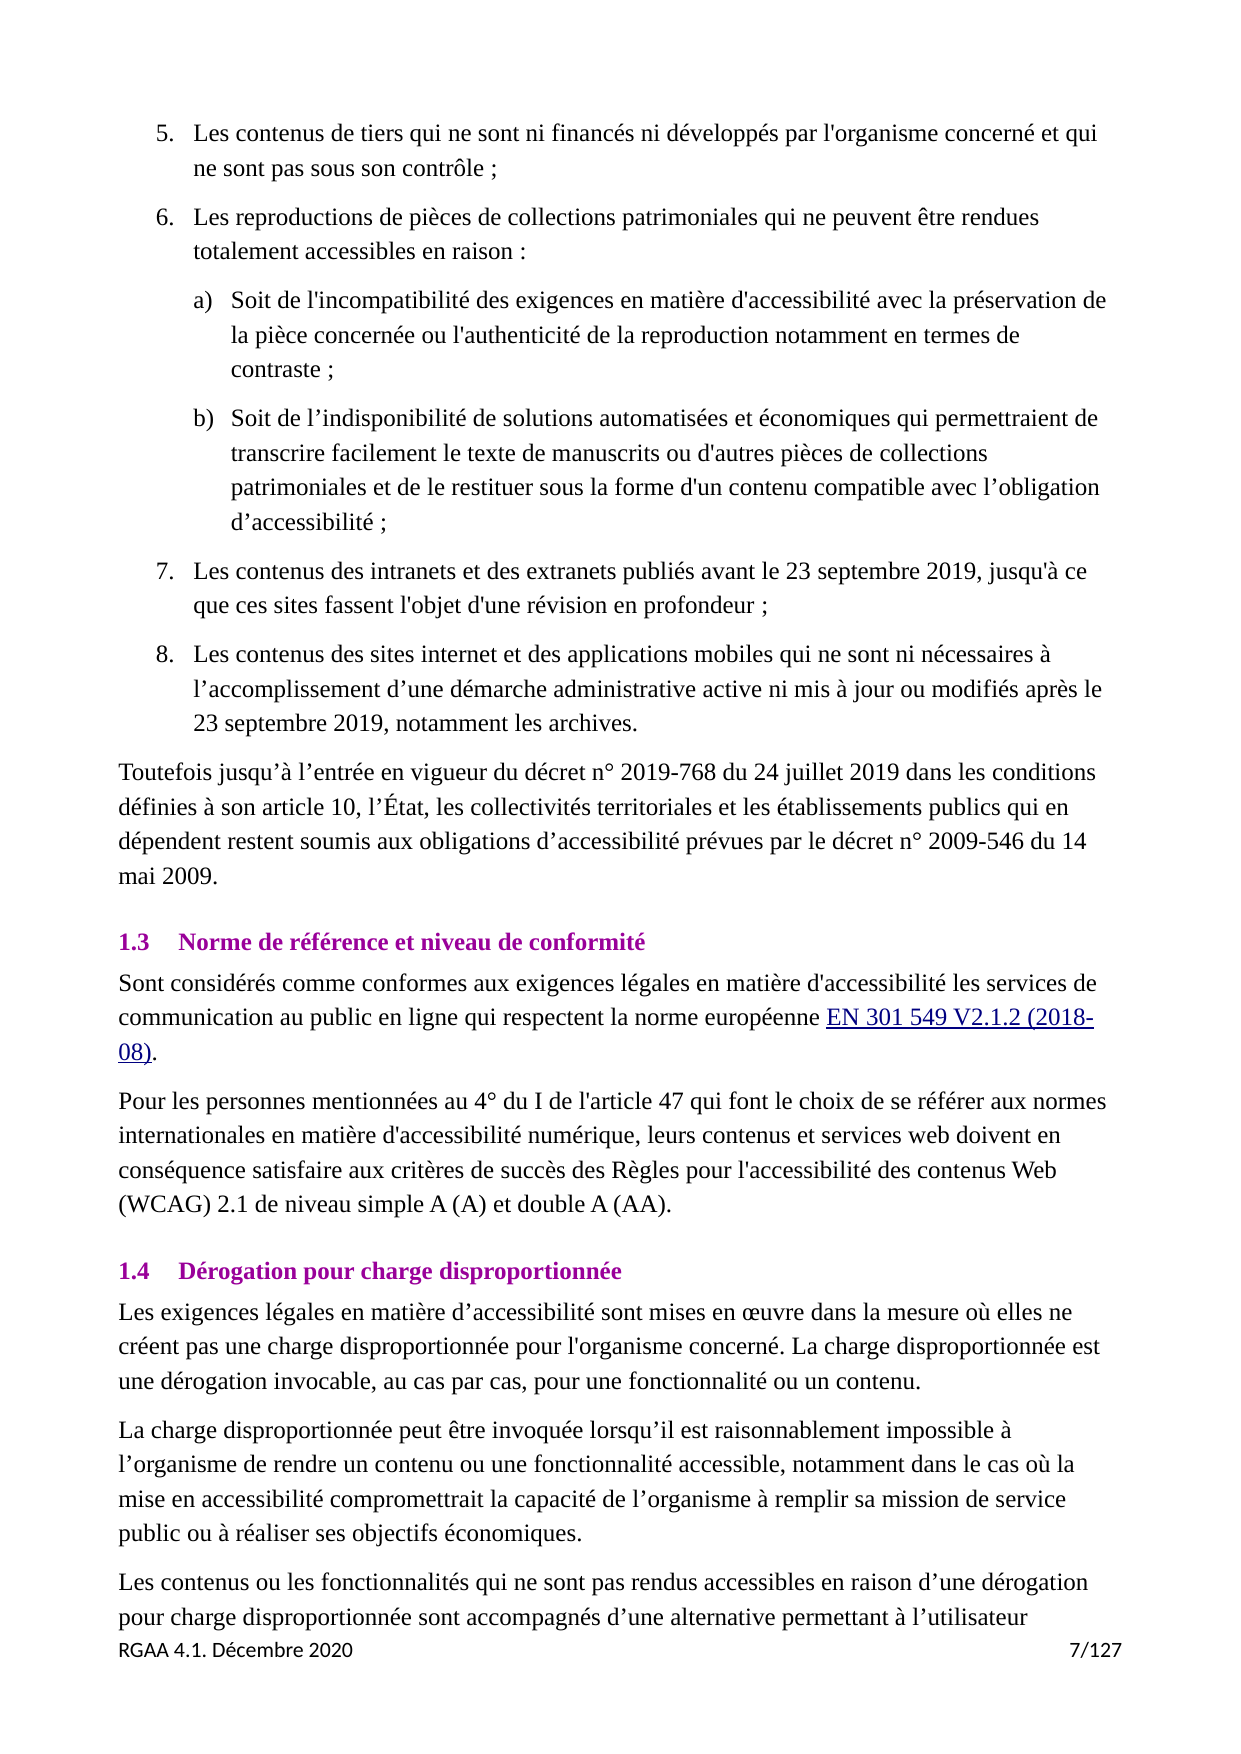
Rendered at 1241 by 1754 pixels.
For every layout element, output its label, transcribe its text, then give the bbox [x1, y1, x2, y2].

list Soit de l'incompatibilité des exigences en matière d'accessibilité avec la préservation de la pièce concernée ou l'authenticité de la reproduction notamment en termes de contraste ; [193, 285, 1122, 383]
subtitle Norme de référence et niveau de conformité [118, 927, 1122, 956]
list Soit de l’indisponibilité de solutions automatisées et économiques qui permettraient de transcrire facilement le texte de manuscrits ou d'autres pièces de collections patrimoniales et de le restituer sous la forme d'un contenu compatible avec l’obligation d’accessibilité ; [193, 403, 1122, 535]
list Les contenus de tiers qui ne sont ni financés ni développés par l'organisme concerné et qui ne sont pas sous son contrôle ; [156, 118, 1122, 181]
text Toutefois jusqu’à l’entrée en vigueur du décret n° 2019-768 du 24 juillet 2019 dans les conditions définies à son article 10, l’État, les collectivités territoriales et les établissements publics qui en dépendent restent soumis aux obligations d’accessibilité prévues par le décret n° 2009-546 du 14 mai 2009. [118, 757, 1122, 889]
list Les contenus des sites internet et des applications mobiles qui ne sont ni nécessaires à l’accomplissement d’une démarche administrative active ni mis à jour ou modifiés après le 23 septembre 2019, notamment les archives. [156, 639, 1122, 737]
text Les exigences légales en matière d’accessibilité sont mises en œuvre dans la mesure où elles ne créent pas une charge disproportionnée pour l'organisme concerné. La charge disproportionnée est une dérogation invocable, au cas par cas, pour une fonctionnalité ou un contenu. [118, 1297, 1122, 1394]
text La charge disproportionnée peut être invoquée lorsqu’il est raisonnablement impossible à l’organisme de rendre un contenu ou une fonctionnalité accessible, notamment dans le cas où la mise en accessibilité compromettrait la capacité de l’organisme à remplir sa mission de service public ou à réaliser ses objectifs économiques. [118, 1415, 1122, 1547]
text Les contenus ou les fonctionnalités qui ne sont pas rendus accessibles en raison d’une dérogation pour charge disproportionnée sont accompagnés d’une alternative permettant à l’utilisateur [118, 1567, 1122, 1631]
list Les contenus des intranets et des extranets publiés avant le 23 septembre 2019, jusqu'à ce que ces sites fassent l'objet d'une révision en profondeur ; [156, 556, 1122, 619]
subtitle Dérogation pour charge disproportionnée [118, 1256, 1122, 1285]
text Pour les personnes mentionnées au 4° du I de l'article 47 qui font le choix de se référer aux normes internationales en matière d'accessibilité numérique, leurs contenus et services web doivent en conséquence satisfaire aux critères de succès des Règles pour l'accessibilité des contenus Web (WCAG) 2.1 de niveau simple A (A) et double A (AA). [118, 1086, 1122, 1218]
list Les reproductions de pièces de collections patrimoniales qui ne peuvent être rendues totalement accessibles en raison : [156, 202, 1122, 265]
text Sont considérés comme conformes aux exigences légales en matière d'accessibilité les services de communication au public en ligne qui respectent la norme européenne EN 301 549 V2.1.2 (2018-08). [118, 968, 1122, 1066]
